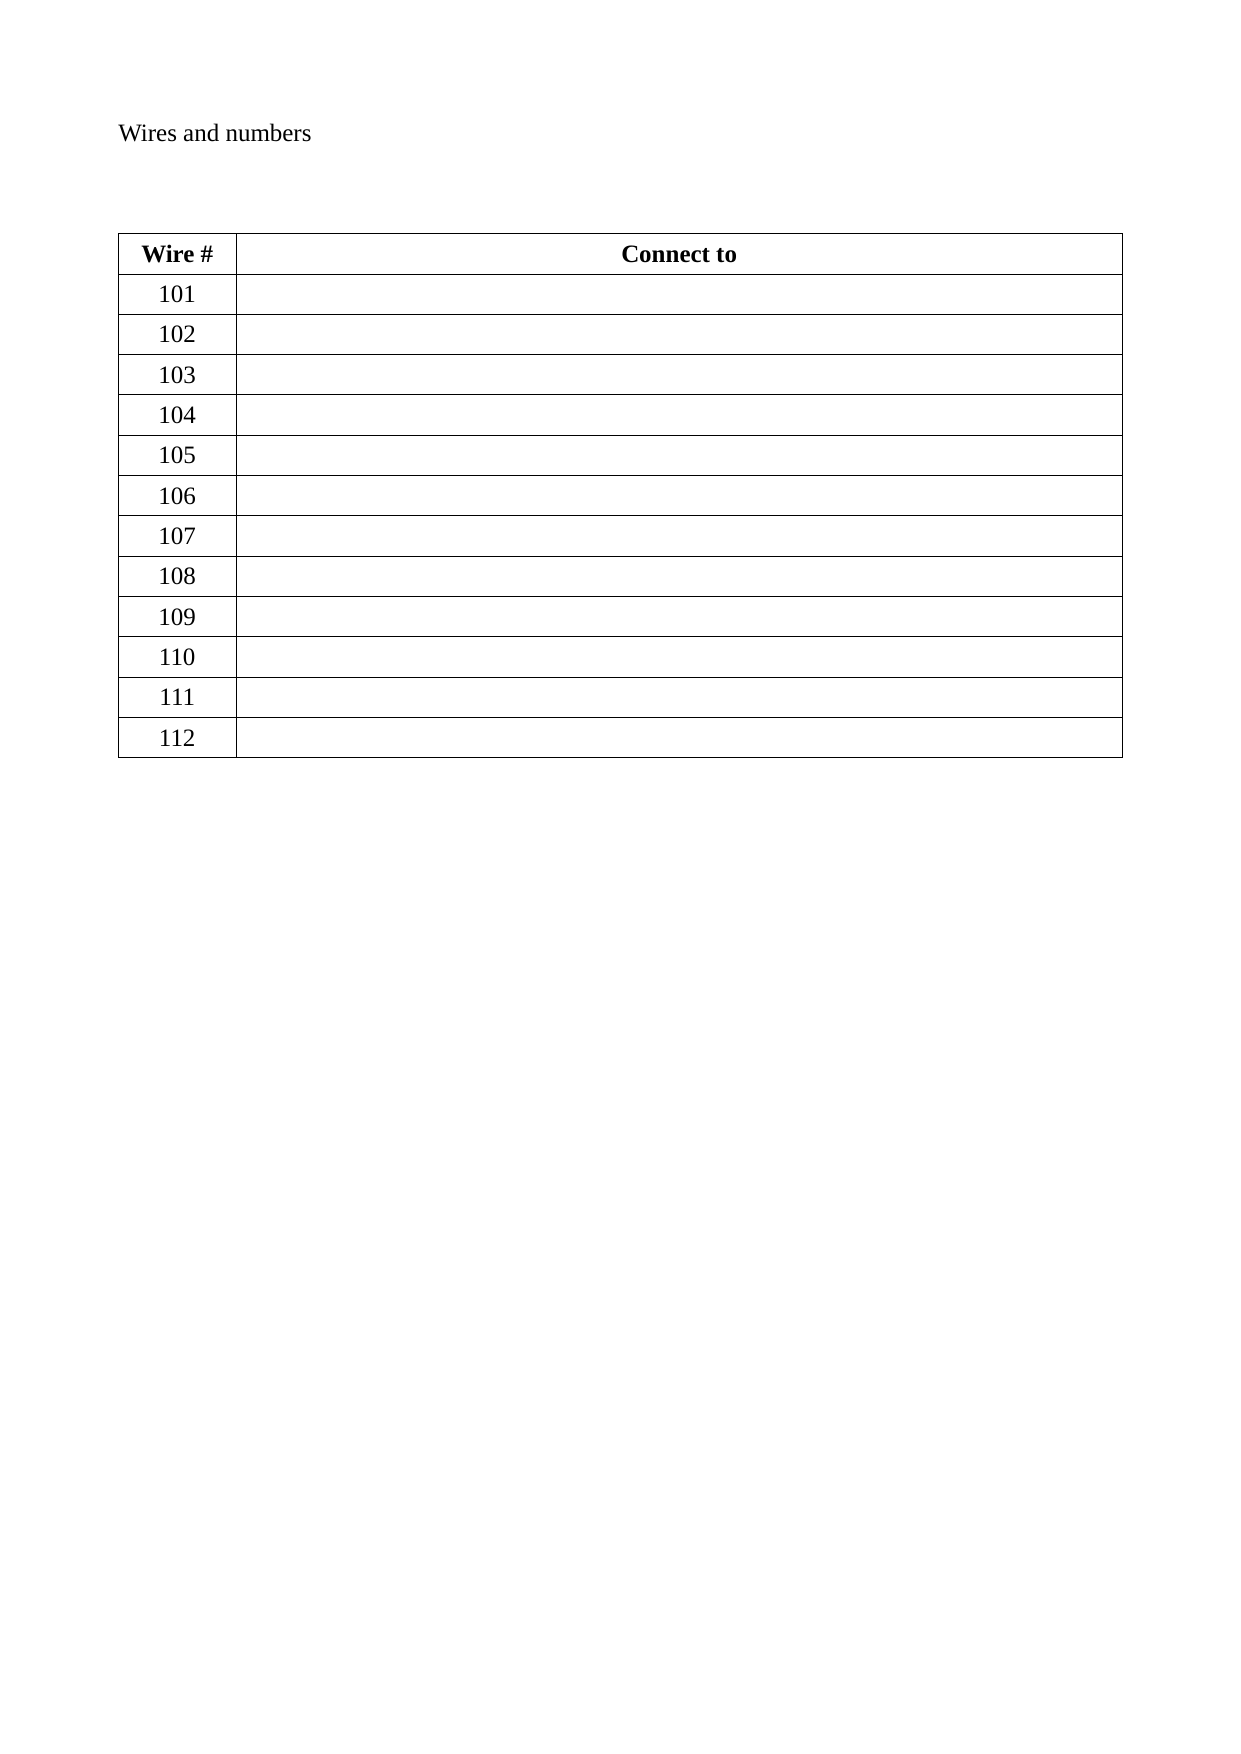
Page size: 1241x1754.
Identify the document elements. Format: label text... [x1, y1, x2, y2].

table_cell [237, 637, 1122, 677]
text Wires and numbers [118, 118, 1122, 147]
table_cell [237, 395, 1122, 435]
table_cell [237, 678, 1122, 717]
table_cell 110 [119, 637, 236, 677]
table_header Wire # [119, 234, 236, 273]
table_cell [237, 476, 1122, 515]
table_cell 101 [119, 275, 236, 314]
table_cell [237, 275, 1122, 314]
table_cell [237, 557, 1122, 596]
table_cell 111 [119, 678, 236, 717]
table_cell [237, 516, 1122, 556]
table_cell 109 [119, 597, 236, 636]
table_cell 105 [119, 436, 236, 475]
table_cell [237, 436, 1122, 475]
table_cell 107 [119, 516, 236, 556]
table_cell 112 [119, 718, 236, 757]
table_header Connect to [237, 234, 1122, 273]
table_cell 104 [119, 395, 236, 435]
table_cell 106 [119, 476, 236, 515]
table_cell 108 [119, 557, 236, 596]
table_cell [237, 315, 1122, 354]
table_cell [237, 597, 1122, 636]
table_cell 102 [119, 315, 236, 354]
table_cell 103 [119, 355, 236, 394]
table_cell [237, 718, 1122, 757]
table_cell [237, 355, 1122, 394]
